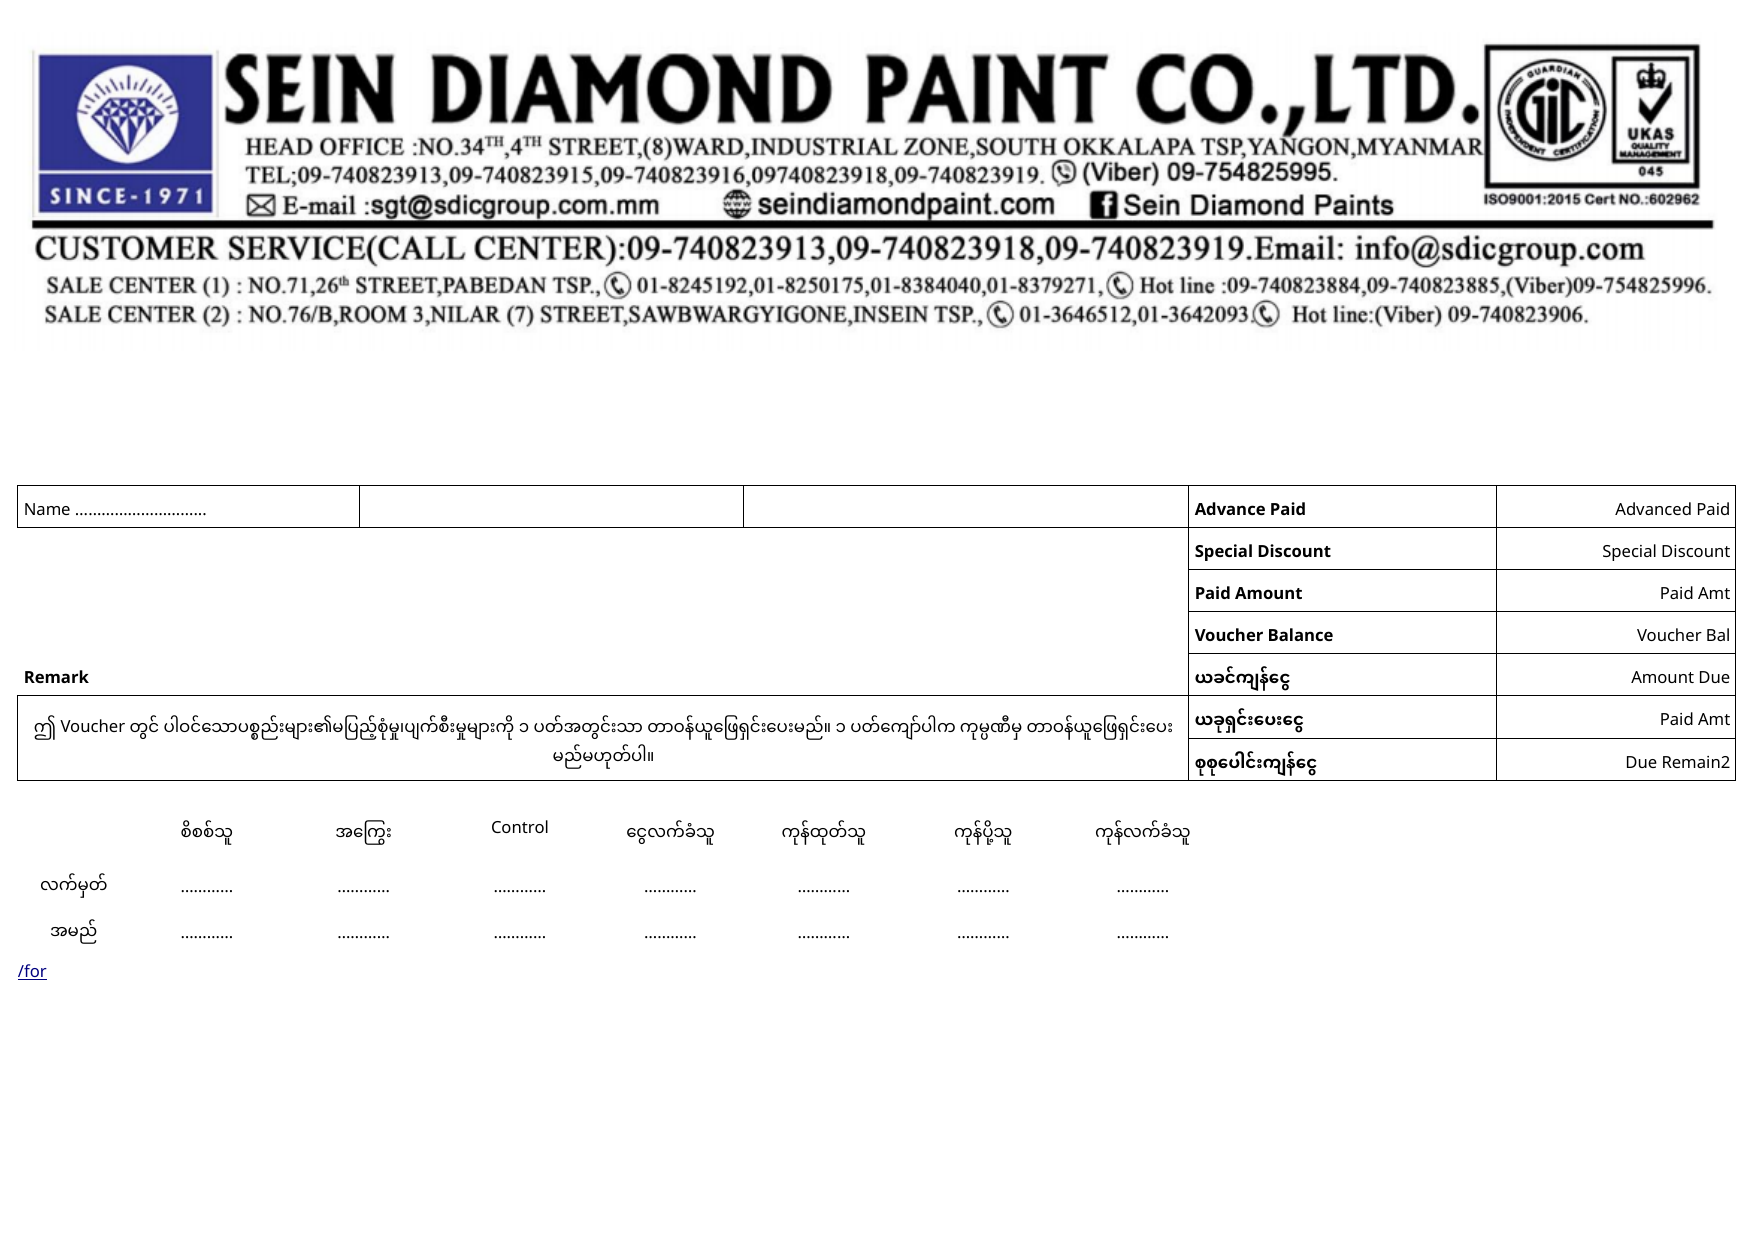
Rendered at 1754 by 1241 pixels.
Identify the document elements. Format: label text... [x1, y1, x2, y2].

table_cell Due Remain2 [1497, 739, 1735, 780]
table_cell ………… [443, 914, 596, 960]
table_cell Paid Amount [1189, 570, 1496, 611]
table_cell စုစုပေါင်းကျန်ငွေ [1189, 739, 1496, 780]
table_cell ………… [596, 914, 744, 960]
table_cell ………… [903, 868, 1063, 914]
table_cell [18, 528, 359, 569]
table_cell ယခင်ကျန်ငွေ [1189, 654, 1496, 695]
table_header အကြွေး [284, 815, 443, 868]
table_cell [744, 486, 1188, 527]
table_cell ယခုရှင်းပေးငွေ [1189, 696, 1496, 737]
table_cell ဤ Voucher တွင် ပါဝင်သောပစ္စည်းများ၏မပြည့်စုံမှု၊ပျက်စီးမှုများကို ၁ ပတ်အတွင်းသာ တာဝန်ယူဖြေရှင်းပေးမည်။ ၁ ပတ်ကျော်ပါက ကုမ္ပဏီမှ တာဝန်ယူဖြေရှင်းပေးမည်မဟုတ်ပါ။ [18, 696, 1188, 780]
table_header စိစစ်သူ [130, 815, 284, 868]
table_cell ………… [744, 868, 903, 914]
table_cell [744, 569, 1188, 611]
table_cell ………… [284, 868, 443, 914]
table_cell Remark [18, 653, 743, 695]
table_header ငွေလက်ခံသူ [596, 815, 744, 868]
table_cell လက်မှတ် [18, 868, 129, 914]
table_cell Amount Due [1497, 654, 1735, 695]
table_cell [744, 528, 1188, 569]
picture [13, 32, 1722, 351]
table_cell [18, 611, 743, 653]
table_cell ………… [284, 914, 443, 960]
text /for [18, 960, 1736, 983]
table_cell Advance Paid [1189, 486, 1496, 527]
table_cell [18, 569, 359, 611]
table_cell ………… [596, 868, 744, 914]
table_cell ………… [1063, 914, 1222, 960]
table_cell Paid Amt [1497, 696, 1735, 737]
table_cell Advanced Paid [1497, 486, 1735, 527]
table_header ကုန်ထုတ်သူ [744, 815, 903, 868]
table_cell ………… [130, 914, 284, 960]
table_cell ………… [744, 914, 903, 960]
table_header ကုန်လက်ခံသူ [1063, 815, 1222, 868]
table_cell Voucher Balance [1189, 612, 1496, 653]
table_header [18, 815, 129, 868]
table_cell ………… [1063, 868, 1222, 914]
table_cell Name ………………………... [18, 486, 359, 527]
table_cell [744, 611, 1188, 695]
table_cell ………… [130, 868, 284, 914]
table_cell [360, 486, 743, 527]
table_cell ………… [443, 868, 596, 914]
table_cell Paid Amt [1497, 570, 1735, 611]
table_header ကုန်ပို့သူ [903, 815, 1063, 868]
table_cell Special Discount [1497, 528, 1735, 569]
table_cell ………… [903, 914, 1063, 960]
table_header Control [443, 815, 596, 868]
table_cell Special Discount [1189, 528, 1496, 569]
table_cell အမည် [18, 914, 129, 960]
table_cell [360, 528, 743, 569]
table_cell Voucher Bal [1497, 612, 1735, 653]
table_cell [360, 569, 743, 611]
